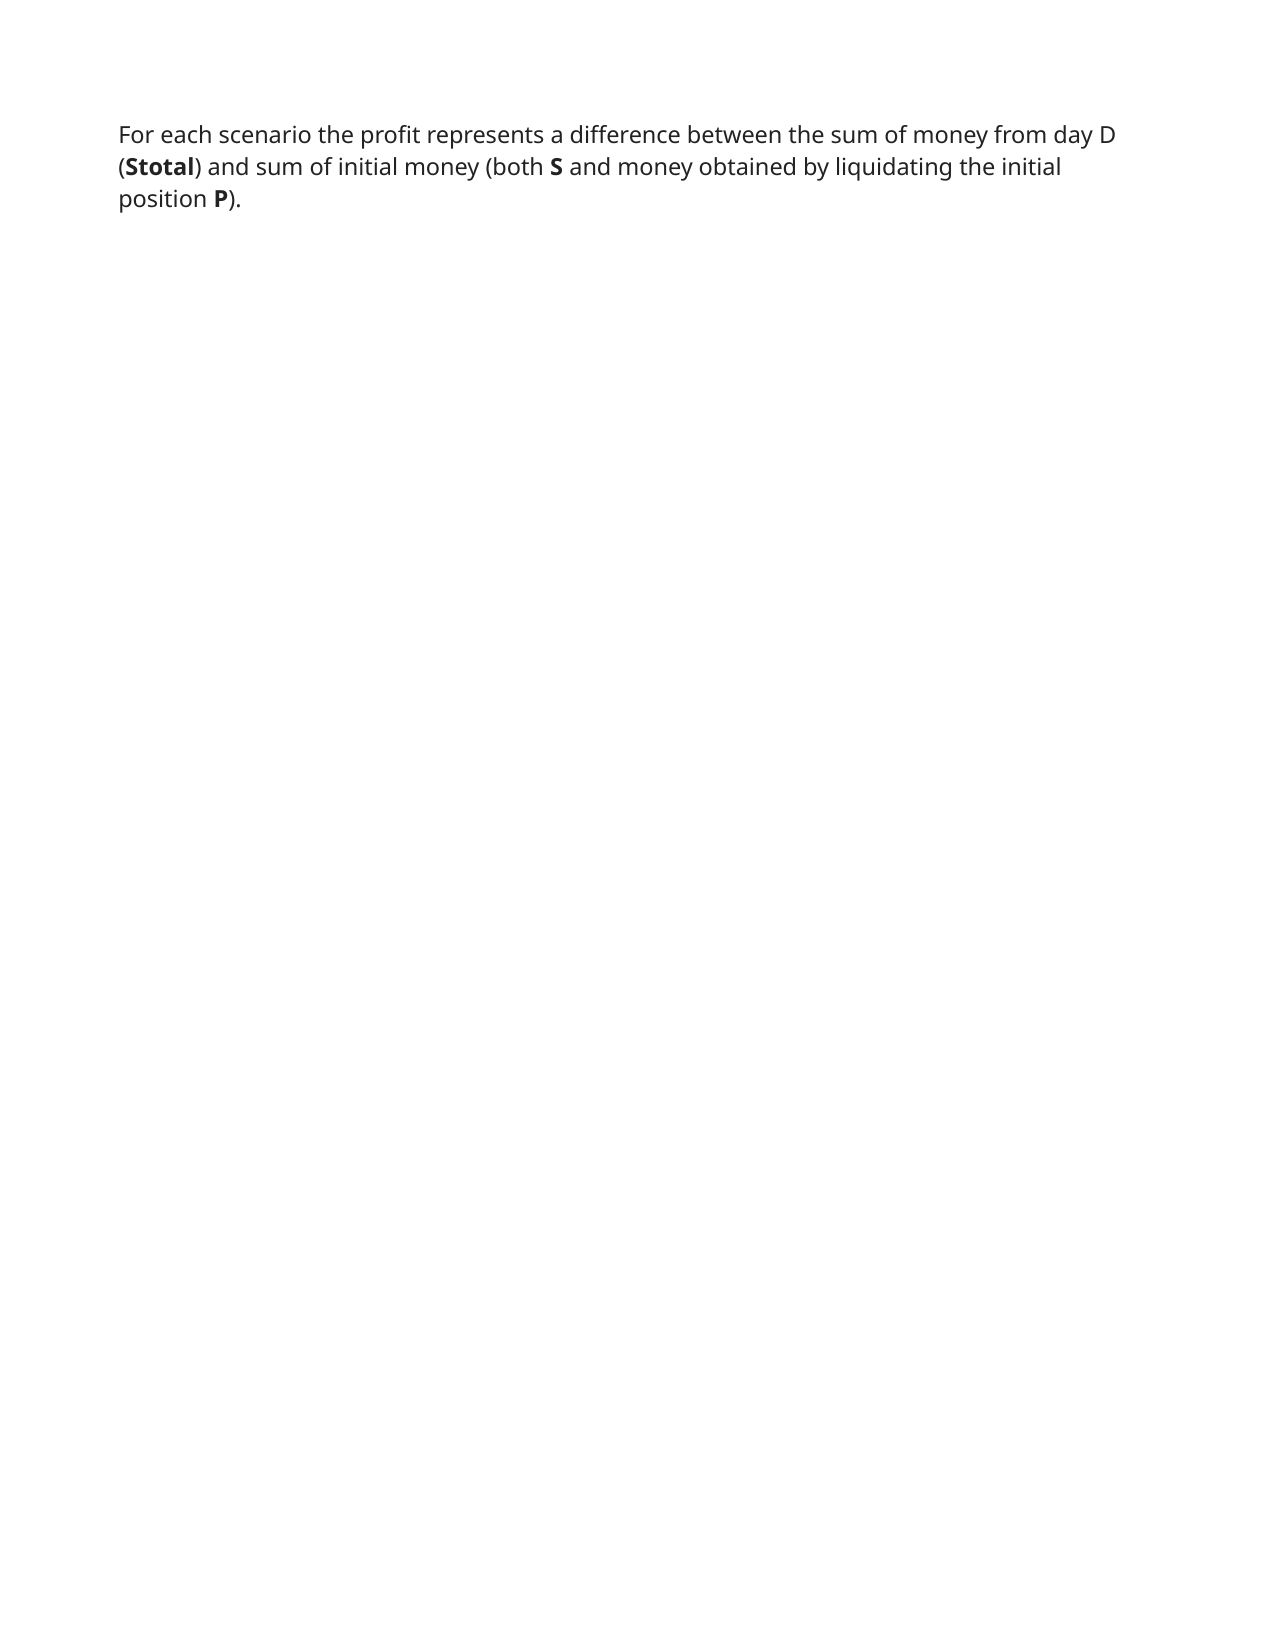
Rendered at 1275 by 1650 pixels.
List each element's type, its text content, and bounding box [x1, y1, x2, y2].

text For each scenario the profit represents a difference between the sum of money from day D (Stotal) and sum of initial money (both S and money obtained by liquidating the initial position P). [118, 118, 1157, 214]
